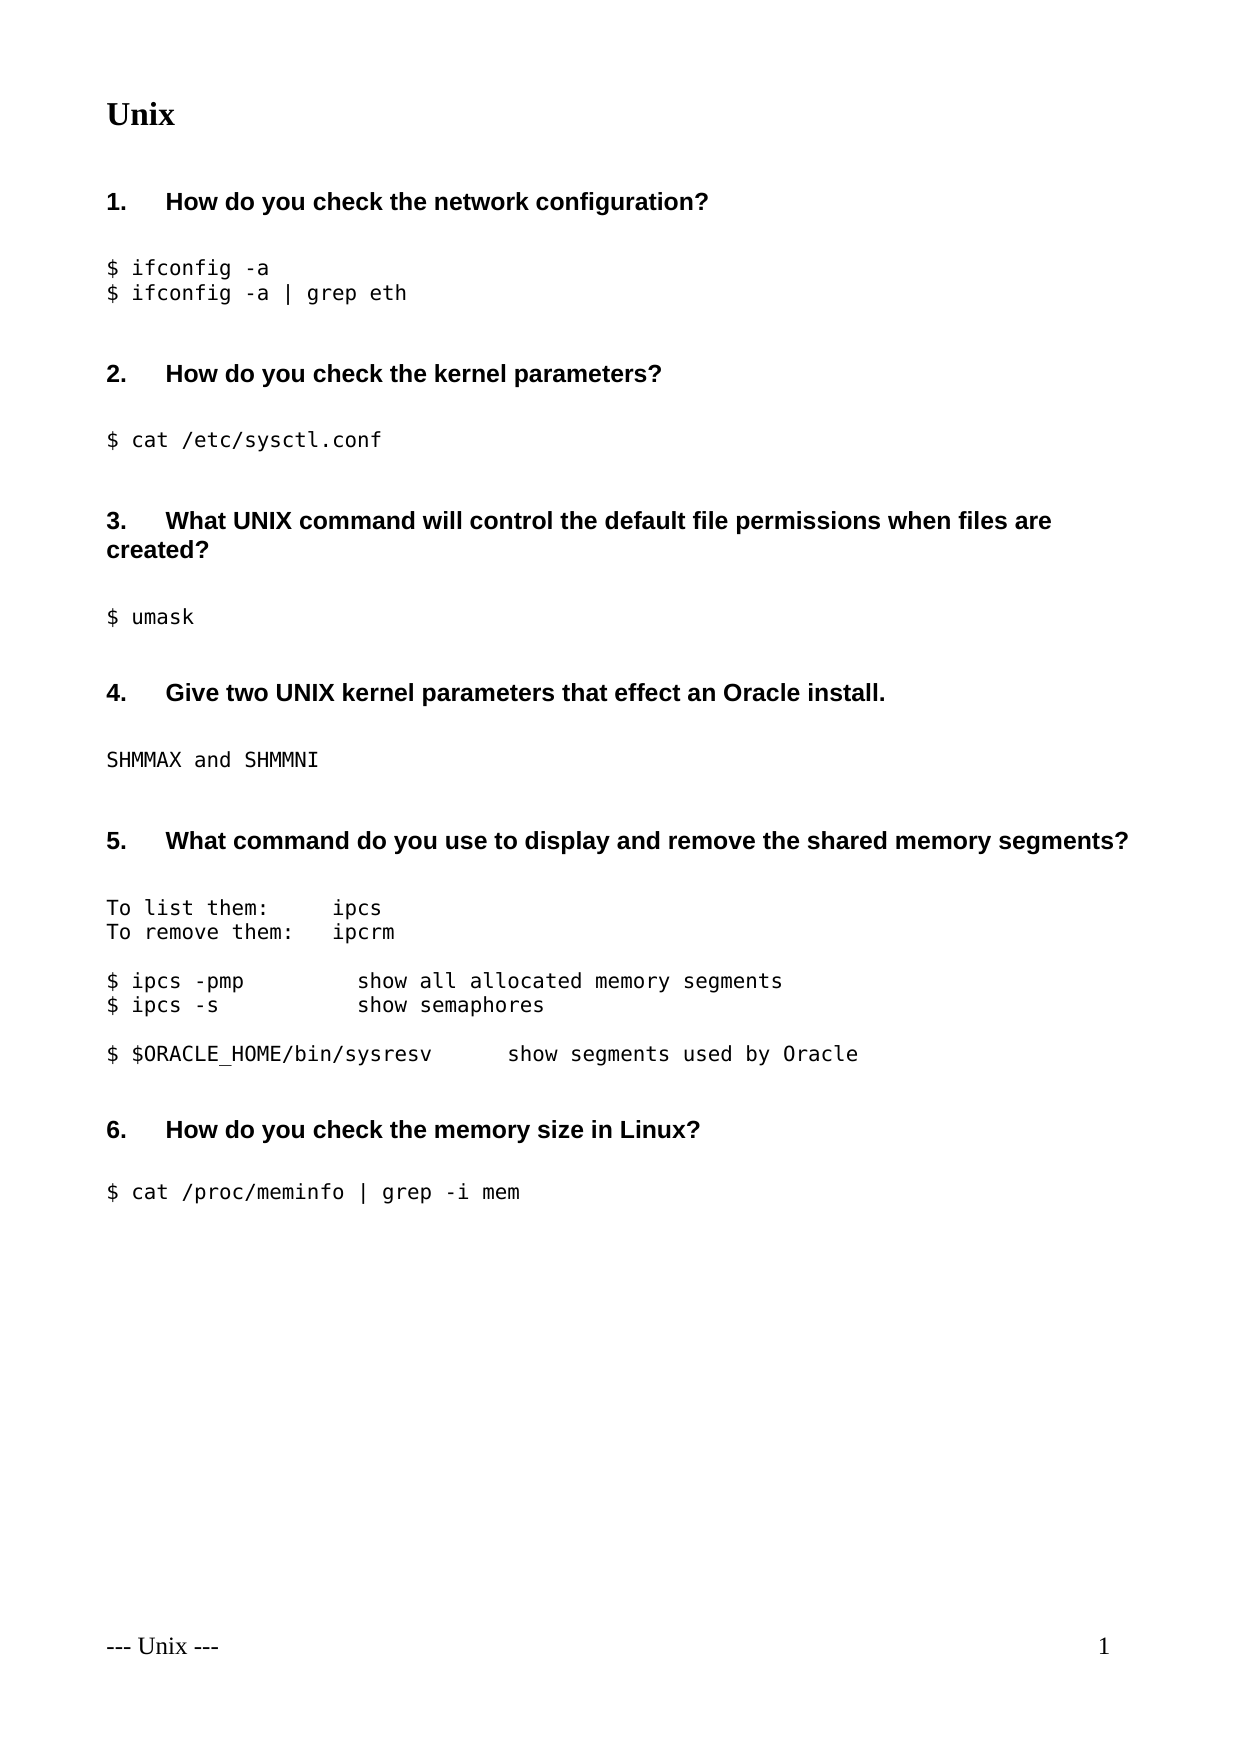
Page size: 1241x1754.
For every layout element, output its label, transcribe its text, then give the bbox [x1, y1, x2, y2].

subtitle What command do you use to display and remove the shared memory segments? [106, 826, 1134, 855]
text $ cat /proc/meminfo | grep -i mem [106, 1180, 1134, 1205]
subtitle How do you check the network configuration? [106, 187, 1134, 215]
text To remove them: ipcrm [106, 920, 1134, 944]
text $ ipcs -pmp show all allocated memory segments [106, 969, 1134, 993]
text $ $ORACLE_HOME/bin/sysresv show segments used by Oracle [106, 1042, 1134, 1066]
subtitle What UNIX command will control the default file permissions when files are created? [106, 506, 1134, 563]
subtitle How do you check the kernel parameters? [106, 359, 1134, 387]
subtitle Give two UNIX kernel parameters that effect an Oracle install. [106, 678, 1134, 707]
text To list them: ipcs [106, 896, 1134, 920]
text SHMMAX and SHMMNI [106, 748, 1134, 772]
text $ cat /etc/sysctl.conf [106, 428, 1134, 453]
text $ umask [106, 605, 1134, 629]
text $ ipcs -s show semaphores [106, 993, 1134, 1017]
text Unix [106, 94, 1134, 133]
text $ ifconfig -a [106, 256, 1134, 281]
subtitle How do you check the memory size in Linux? [106, 1115, 1134, 1144]
text $ ifconfig -a | grep eth [106, 281, 1134, 305]
